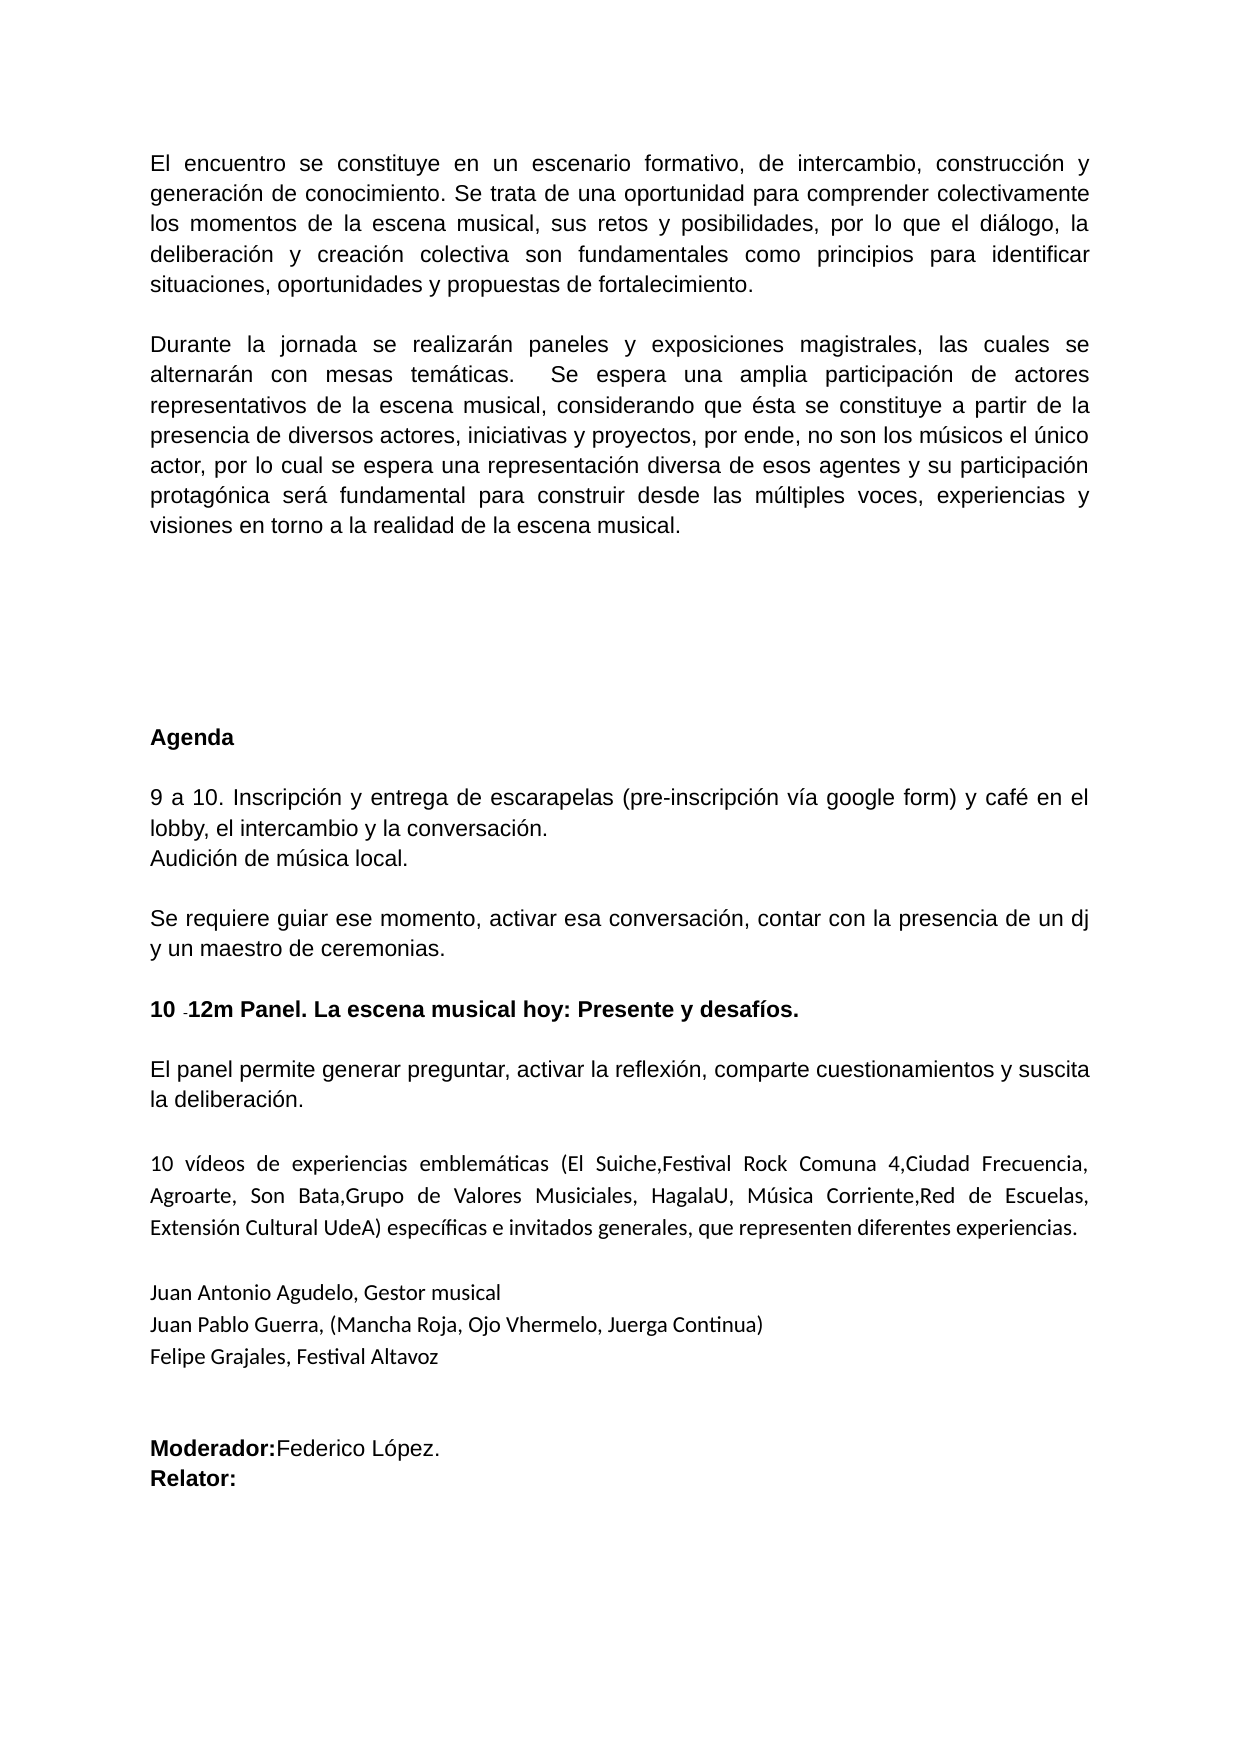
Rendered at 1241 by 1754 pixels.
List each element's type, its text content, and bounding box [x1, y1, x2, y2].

text Agenda [150, 724, 1090, 750]
text Se requiere guiar ese momento, activar esa conversación, contar con la presencia de un dj y un maestro de ceremonias. [150, 905, 1090, 962]
text El encuentro se constituye en un escenario formativo, de intercambio, construcción y generación de conocimiento. Se trata de una oportunidad para comprender colectivamente los momentos de la escena musical, sus retos y posibilidades, por lo que el diálogo, la deliberación y creación colectiva son fundamentales como principios para identificar situaciones, oportunidades y propuestas de fortalecimiento. [150, 150, 1090, 297]
text Audición de música local. [150, 845, 1090, 871]
text Juan Antonio Agudelo, Gestor musical [150, 1278, 1090, 1306]
text Moderador:Federico López. [150, 1434, 1090, 1461]
text Durante la jornada se realizarán paneles y exposiciones magistrales, las cuales se alternarán con mesas temáticas. Se espera una amplia participación de actores representativos de la escena musical, considerando que ésta se constituye a partir de la presencia de diversos actores, iniciativas y proyectos, por ende, no son los músicos el único actor, por lo cual se espera una representación diversa de esos agentes y su participación protagónica será fundamental para construir desde las múltiples voces, experiencias y visiones en torno a la realidad de la escena musical. [150, 331, 1090, 539]
text 10 vídeos de experiencias emblemáticas (El Suiche,Festival Rock Comuna 4,Ciudad Frecuencia, Agroarte, Son Bata,Grupo de Valores Musiciales, HagalaU, Música Corriente,Red de Escuelas, Extensión Cultural UdeA) específicas e invitados generales, que representen diferentes experiencias. [150, 1149, 1090, 1241]
text Relator: [150, 1465, 1090, 1491]
text 9 a 10. Inscripción y entrega de escarapelas (pre-inscripción vía google form) y café en el lobby, el intercambio y la conversación. [150, 784, 1090, 841]
text Juan Pablo Guerra, (Mancha Roja, Ojo Vhermelo, Juerga Continua) [150, 1310, 1090, 1338]
text El panel permite generar preguntar, activar la reflexión, comparte cuestionamientos y suscita la deliberación. [150, 1056, 1090, 1113]
text Felipe Grajales, Festival Altavoz [150, 1342, 1090, 1370]
text 10 -12m Panel. La escena musical hoy: Presente y desafíos. [150, 996, 1090, 1022]
